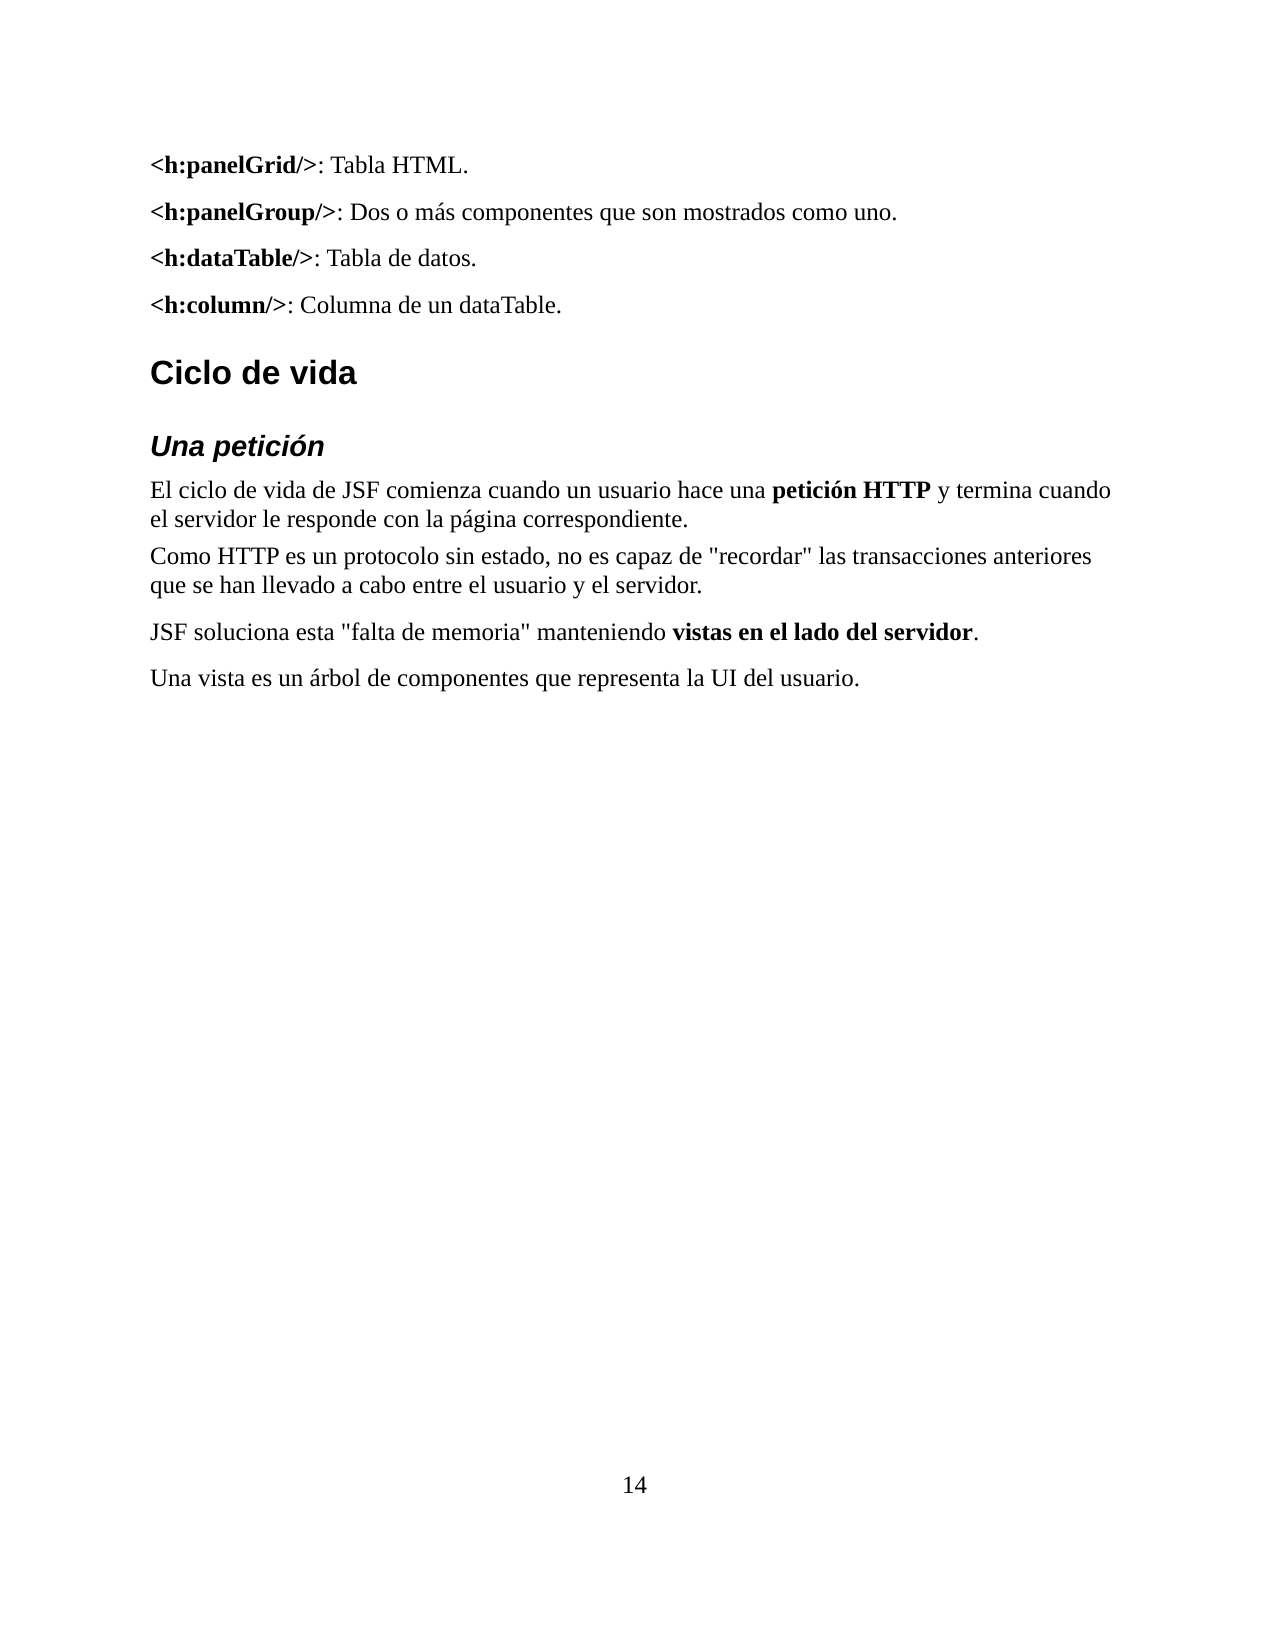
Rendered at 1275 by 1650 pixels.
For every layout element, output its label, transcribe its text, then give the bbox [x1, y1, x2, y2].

text Una vista es un árbol de componentes que representa la UI del usuario. [150, 663, 1125, 692]
text JSF soluciona esta "falta de memoria" manteniendo vistas en el lado del servidor. [150, 617, 1125, 646]
text <h:column/>: Columna de un dataTable. [150, 290, 1125, 319]
text Como HTTP es un protocolo sin estado, no es capaz de "recordar" las transacciones anteriores que se han llevado a cabo entre el usuario y el servidor. [150, 541, 1125, 599]
text El ciclo de vida de JSF comienza cuando un usuario hace una petición HTTP y termina cuando el servidor le responde con la página correspondiente. [150, 475, 1125, 532]
subtitle Ciclo de vida [150, 353, 1125, 391]
text <h:panelGrid/>: Tabla HTML. [150, 150, 1125, 179]
text <h:panelGroup/>: Dos o más componentes que son mostrados como uno. [150, 197, 1125, 225]
text <h:dataTable/>: Tabla de datos. [150, 243, 1125, 272]
subtitle Una petición [150, 429, 1125, 462]
